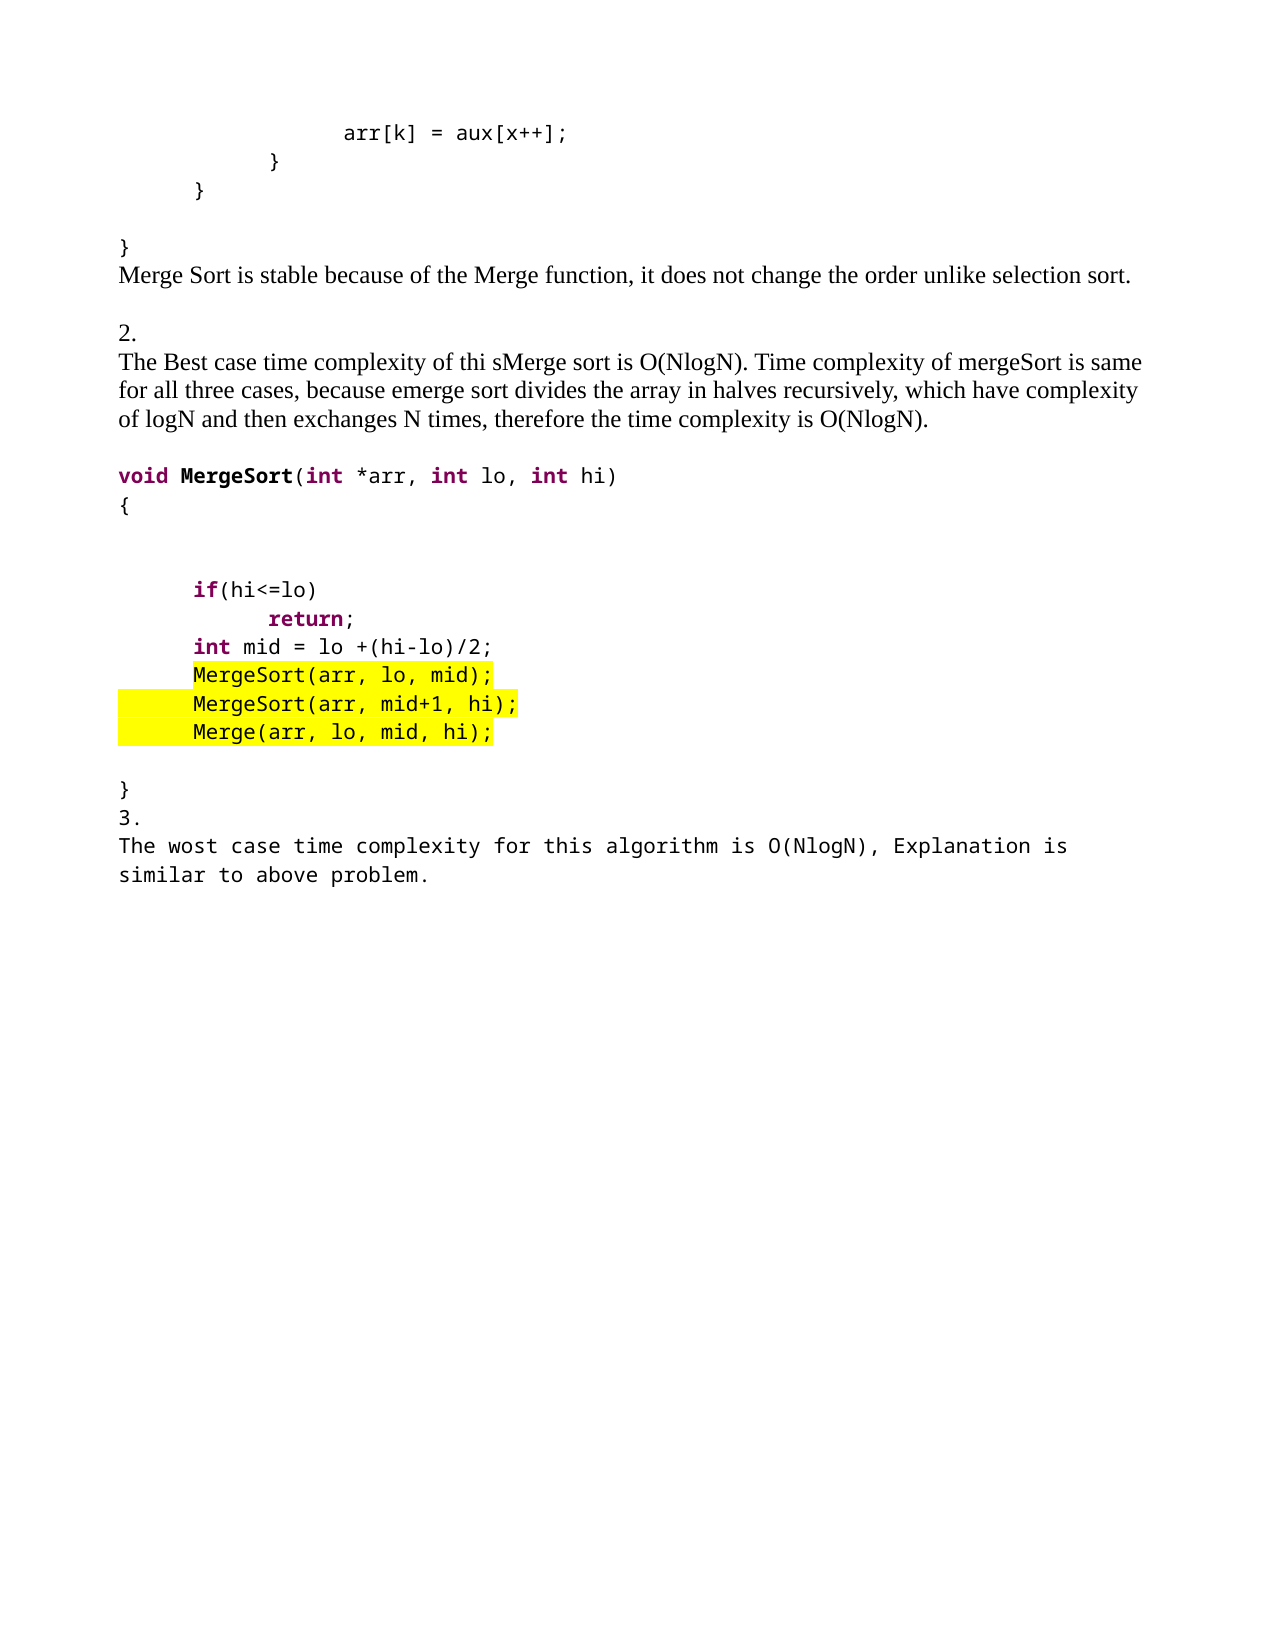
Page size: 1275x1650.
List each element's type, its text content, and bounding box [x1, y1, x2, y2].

text } [118, 147, 1157, 175]
text } [118, 774, 1157, 803]
text { [118, 490, 1157, 518]
text arr[k] = aux[x++]; [118, 118, 1157, 147]
text int mid = lo +(hi-lo)/2; [118, 632, 1157, 661]
text 3. [118, 803, 1157, 831]
text return; [118, 604, 1157, 632]
text Merge(arr, lo, mid, hi); [118, 717, 1157, 746]
text MergeSort(arr, mid+1, hi); [118, 689, 1157, 717]
text } [118, 232, 1157, 260]
text } [118, 175, 1157, 203]
text The wost case time complexity for this algorithm is O(NlogN), Explanation is similar to above problem. [118, 831, 1157, 888]
text if(hi<=lo) [118, 575, 1157, 604]
text 2. [118, 318, 1157, 347]
text Merge Sort is stable because of the Merge function, it does not change the order unlike selection sort. [118, 260, 1157, 289]
text void MergeSort(int *arr, int lo, int hi) [118, 462, 1157, 490]
text The Best case time complexity of thi sMerge sort is O(NlogN). Time complexity of mergeSort is same for all three cases, because emerge sort divides the array in halves recursively, which have complexity of logN and then exchanges N times, therefore the time complexity is O(NlogN). [118, 347, 1157, 433]
text MergeSort(arr, lo, mid); [118, 661, 1157, 689]
